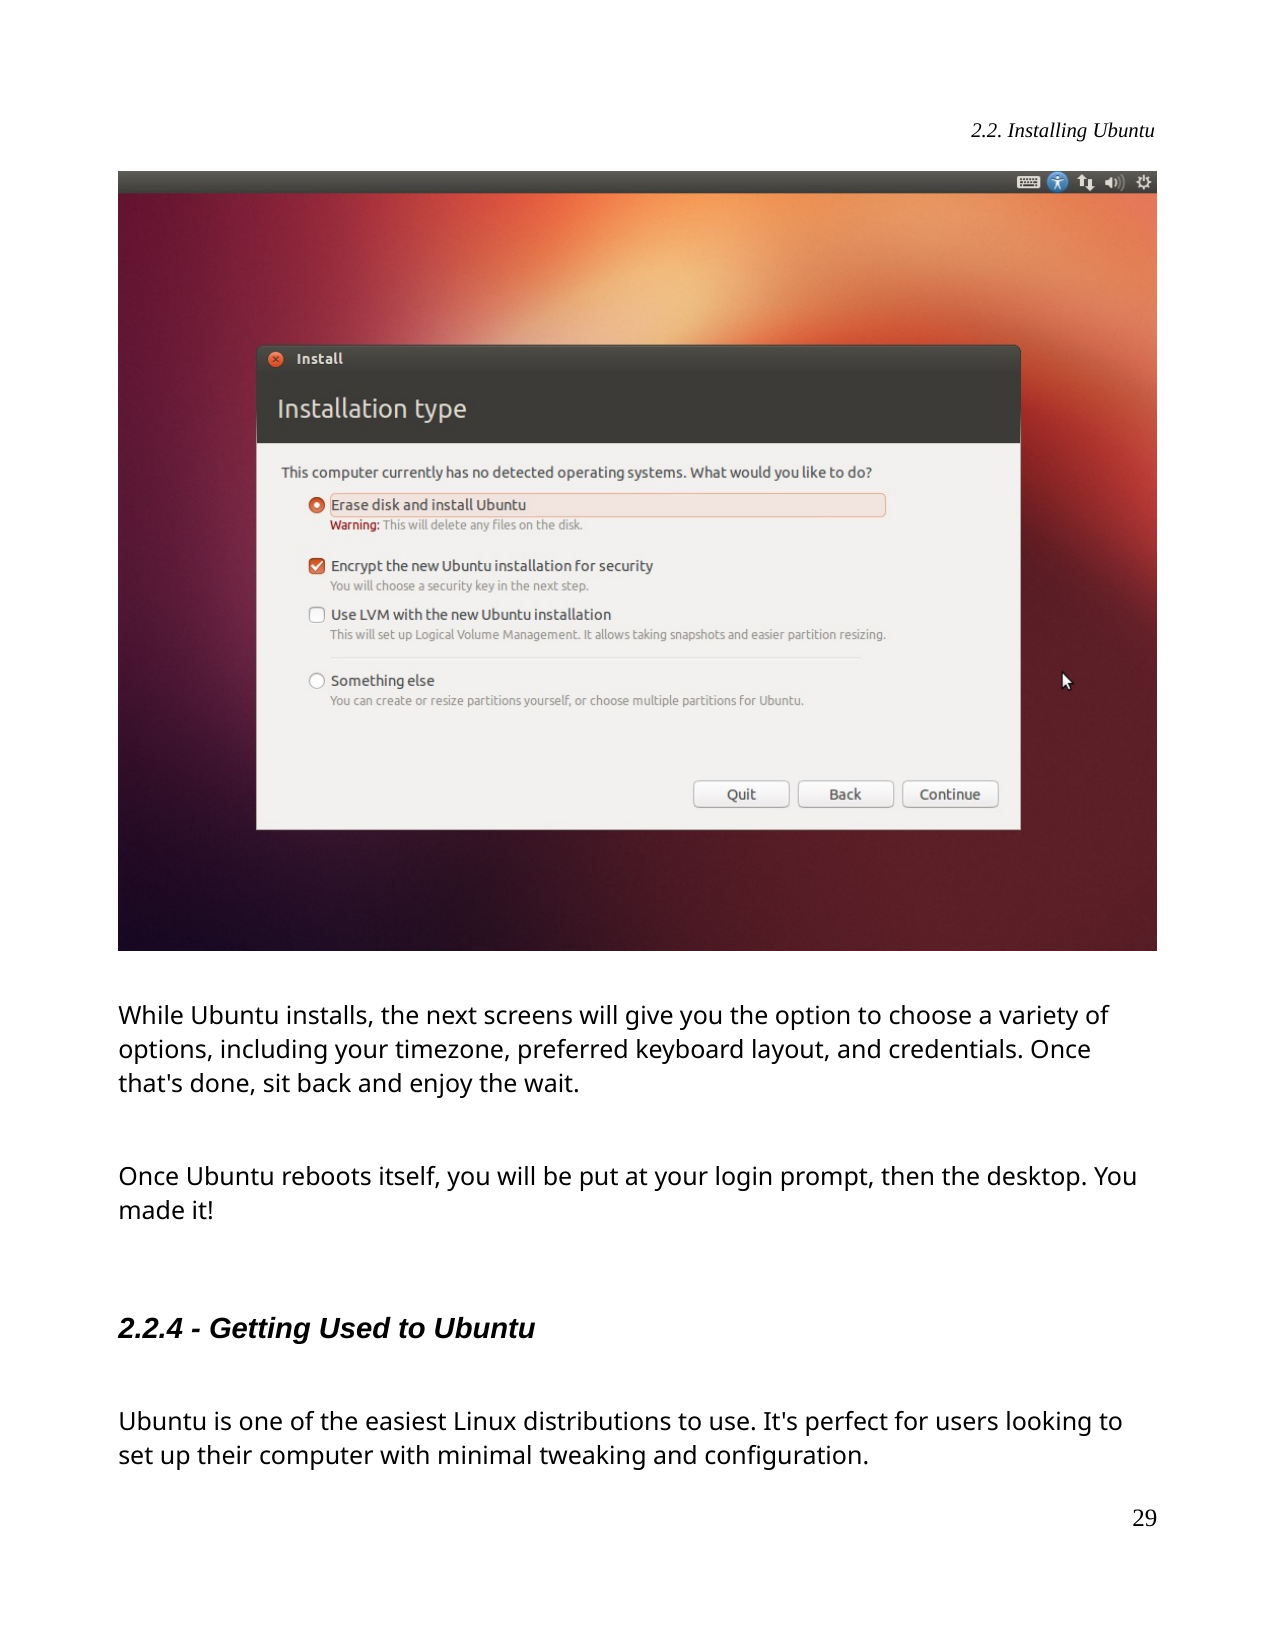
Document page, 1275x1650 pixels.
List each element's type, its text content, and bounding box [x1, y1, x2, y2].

text Once Ubuntu reboots itself, you will be put at your login prompt, then the desktop. You made it! [118, 1158, 1157, 1227]
text Ubuntu is one of the easiest Linux distributions to use. It's perfect for users looking to set up their computer with minimal tweaking and configuration. [118, 1403, 1157, 1471]
picture [118, 171, 1157, 951]
text While Ubuntu installs, the next screens will give you the option to choose a variety of options, including your timezone, preferred keyboard layout, and credentials. Once that's done, sit back and enjoy the wait. [118, 997, 1157, 1099]
subtitle 2.2.4 - Getting Used to Ubuntu [118, 1311, 1157, 1344]
